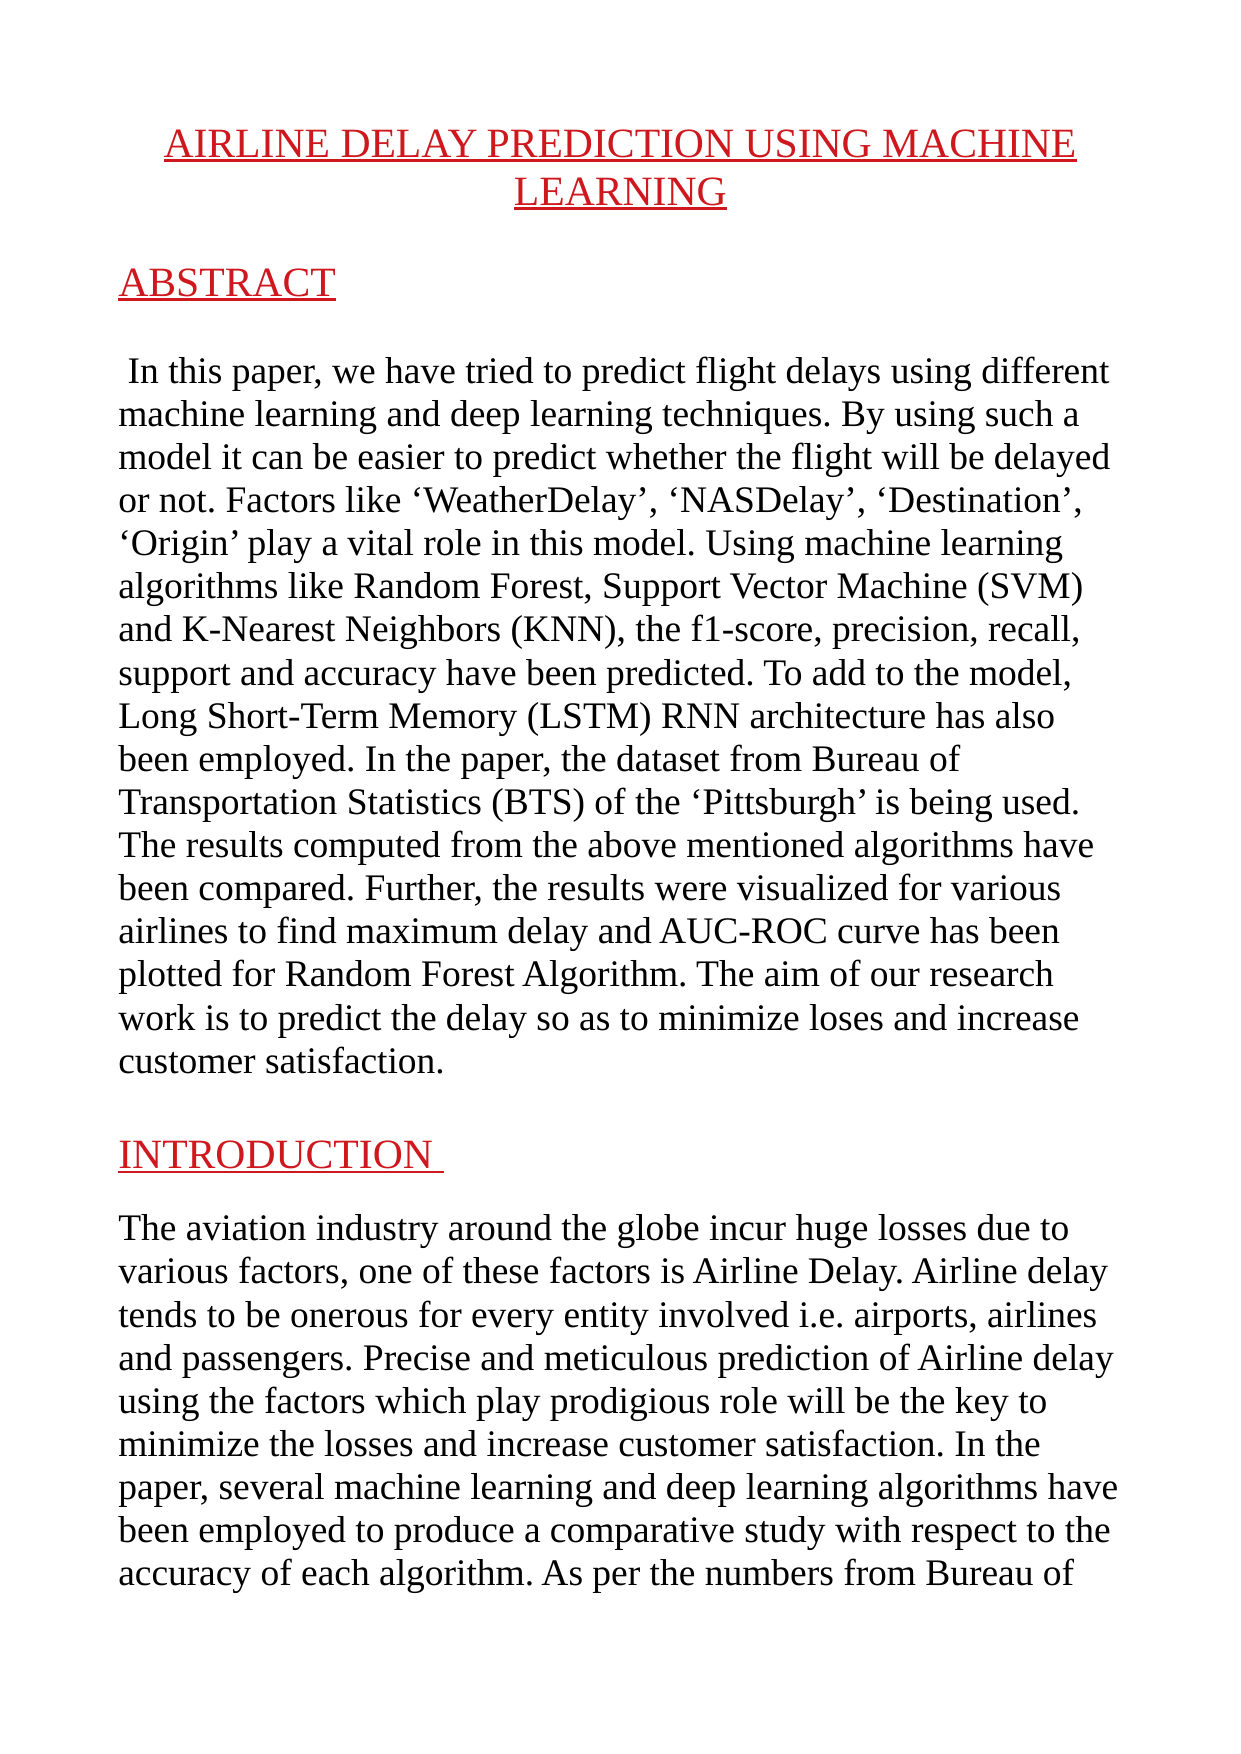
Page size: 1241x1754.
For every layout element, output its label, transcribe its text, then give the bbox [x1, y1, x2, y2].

text ABSTRACT [118, 257, 1122, 305]
text The aviation industry around the globe incur huge losses due to various factors, one of these factors is Airline Delay. Airline delay tends to be onerous for every entity involved i.e. airports, airlines and passengers. Precise and meticulous prediction of Airline delay using the factors which play prodigious role will be the key to minimize the losses and increase customer satisfaction. In the paper, several machine learning and deep learning algorithms have been employed to produce a comparative study with respect to the accuracy of each algorithm. As per the numbers from Bureau of [118, 1206, 1122, 1594]
text AIRLINE DELAY PREDICTION USING MACHINE LEARNING [118, 118, 1122, 214]
text INTRODUCTION [118, 1129, 1122, 1177]
text In this paper, we have tried to predict flight delays using different machine learning and deep learning techniques. By using such a model it can be easier to predict whether the flight will be delayed or not. Factors like ‘WeatherDelay’, ‘NASDelay’, ‘Destination’, ‘Origin’ play a vital role in this model. Using machine learning algorithms like Random Forest, Support Vector Machine (SVM) and K-Nearest Neighbors (KNN), the f1-score, precision, recall, support and accuracy have been predicted. To add to the model, Long Short-Term Memory (LSTM) RNN architecture has also been employed. In the paper, the dataset from Bureau of Transportation Statistics (BTS) of the ‘Pittsburgh’ is being used. The results computed from the above mentioned algorithms have been compared. Further, the results were visualized for various airlines to find maximum delay and AUC-ROC curve has been plotted for Random Forest Algorithm. The aim of our research work is to predict the delay so as to minimize loses and increase customer satisfaction. [118, 348, 1122, 1081]
